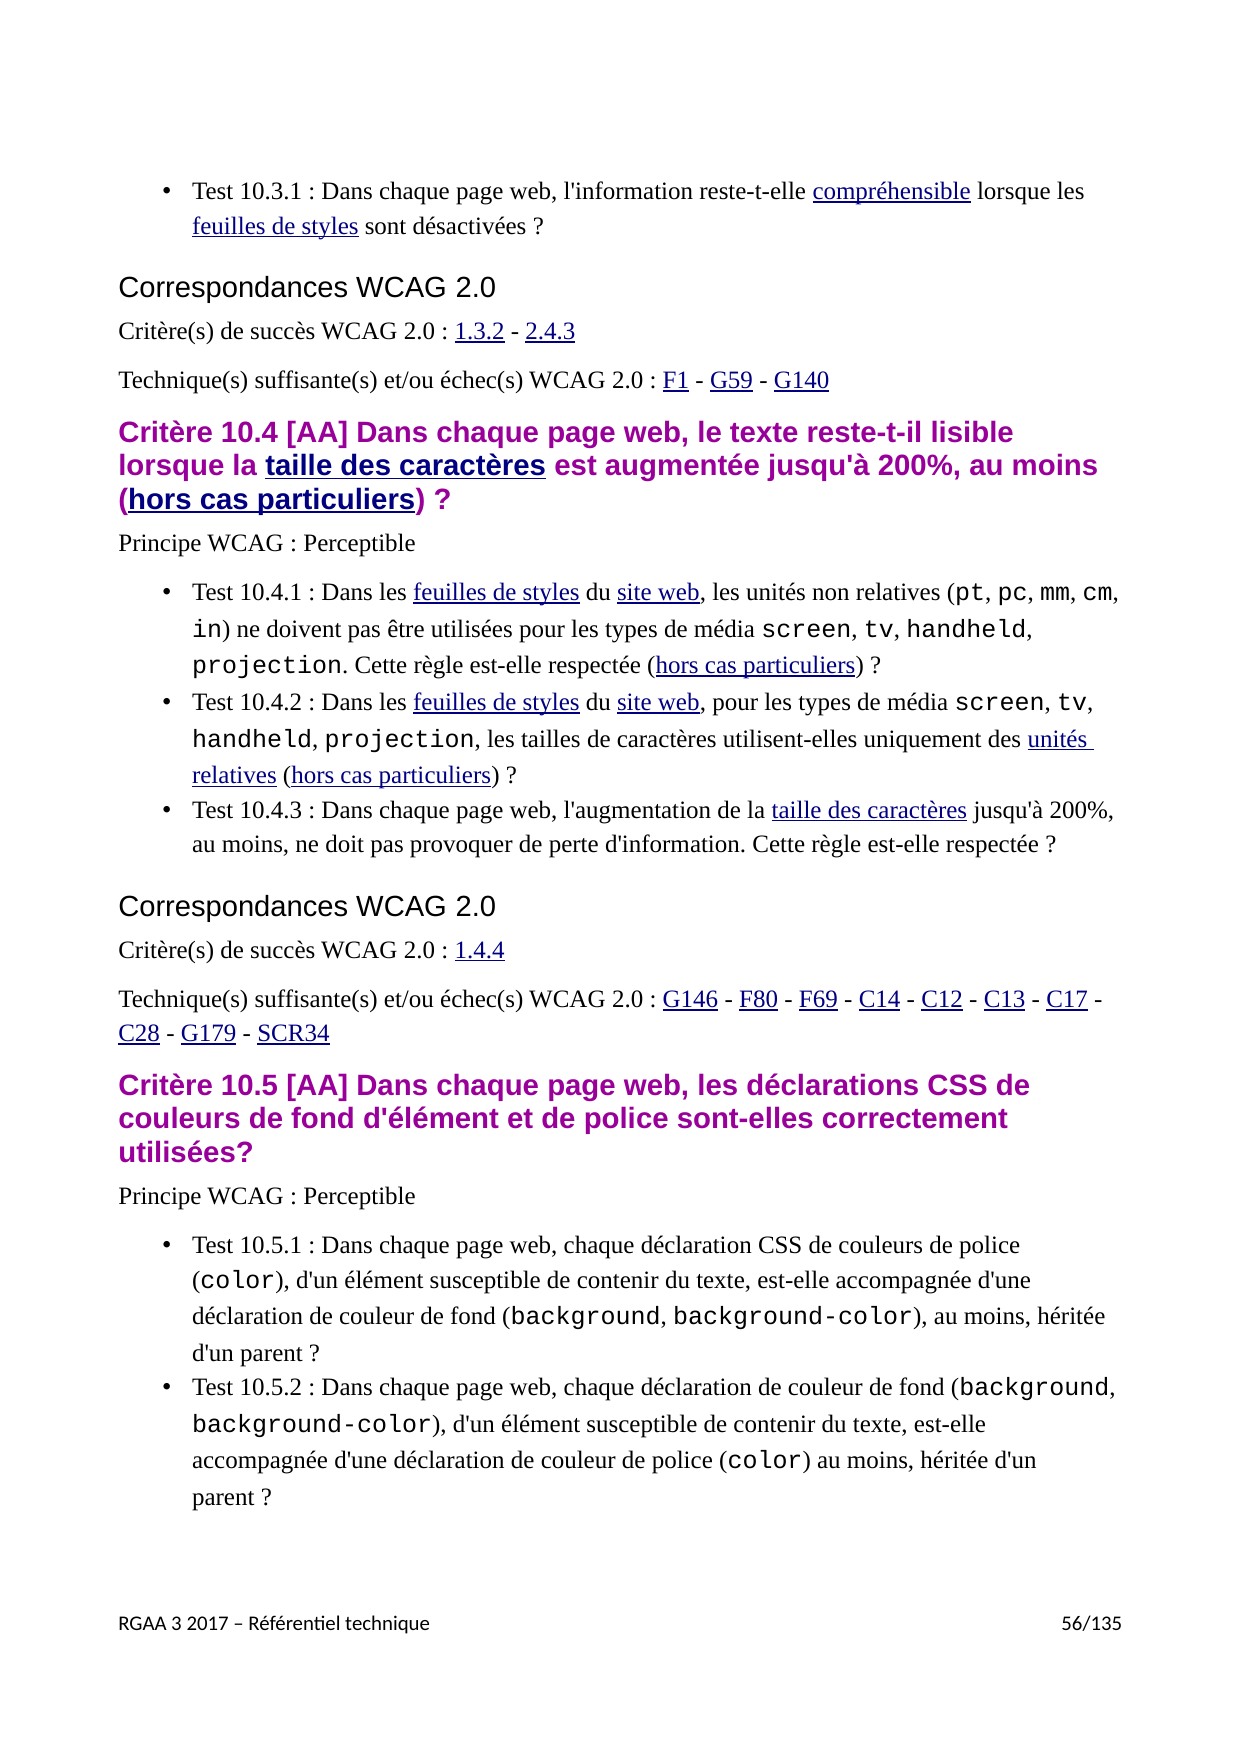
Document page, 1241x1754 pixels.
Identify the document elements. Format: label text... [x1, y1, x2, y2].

subtitle Correspondances WCAG 2.0 [118, 270, 1122, 304]
text Critère(s) de succès WCAG 2.0 : 1.3.2 - 2.4.3 [118, 316, 1122, 345]
list Test 10.5.1 : Dans chaque page web, chaque déclaration CSS de couleurs de police (color), d'un élément susceptible de contenir du texte, est-elle accompagnée d'une déclaration de couleur de fond (background, background-color), au moins, héritée d'un parent ? [162, 1230, 1122, 1367]
list Test 10.3.1 : Dans chaque page web, l'information reste-t-elle compréhensible lorsque les feuilles de styles sont désactivées ? [162, 176, 1122, 239]
list Test 10.4.3 : Dans chaque page web, l'augmentation de la taille des caractères jusqu'à 200%, au moins, ne doit pas provoquer de perte d'information. Cette règle est-elle respectée ? [162, 795, 1122, 858]
list Test 10.4.2 : Dans les feuilles de styles du site web, pour les types de média screen, tv, handheld, projection, les tailles de caractères utilisent-elles uniquement des unités relatives (hors cas particuliers) ? [162, 687, 1122, 789]
text Critère(s) de succès WCAG 2.0 : 1.4.4 [118, 935, 1122, 964]
text Technique(s) suffisante(s) et/ou échec(s) WCAG 2.0 : F1 - G59 - G140 [118, 365, 1122, 394]
text Technique(s) suffisante(s) et/ou échec(s) WCAG 2.0 : G146 - F80 - F69 - C14 - C12 - C13 - C17 - C28 - G179 - SCR34 [118, 984, 1122, 1047]
subtitle Correspondances WCAG 2.0 [118, 889, 1122, 922]
subtitle Critère 10.5 [AA] Dans chaque page web, les déclarations CSS de couleurs de fond d'élément et de police sont-elles correctement utilisées? [118, 1068, 1122, 1169]
list Test 10.5.2 : Dans chaque page web, chaque déclaration de couleur de fond (background, background-color), d'un élément susceptible de contenir du texte, est-elle accompagnée d'une déclaration de couleur de police (color) au moins, héritée d'un parent ? [162, 1372, 1122, 1511]
subtitle Critère 10.4 [AA] Dans chaque page web, le texte reste-t-il lisible lorsque la taille des caractères est augmentée jusqu'à 200%, au moins (hors cas particuliers) ? [118, 414, 1122, 516]
list Test 10.4.1 : Dans les feuilles de styles du site web, les unités non relatives (pt, pc, mm, cm, in) ne doivent pas être utilisées pour les types de média screen, tv, handheld, projection. Cette règle est-elle respectée (hors cas particuliers) ? [162, 577, 1122, 681]
text Principe WCAG : Perceptible [118, 528, 1122, 557]
text Principe WCAG : Perceptible [118, 1181, 1122, 1210]
